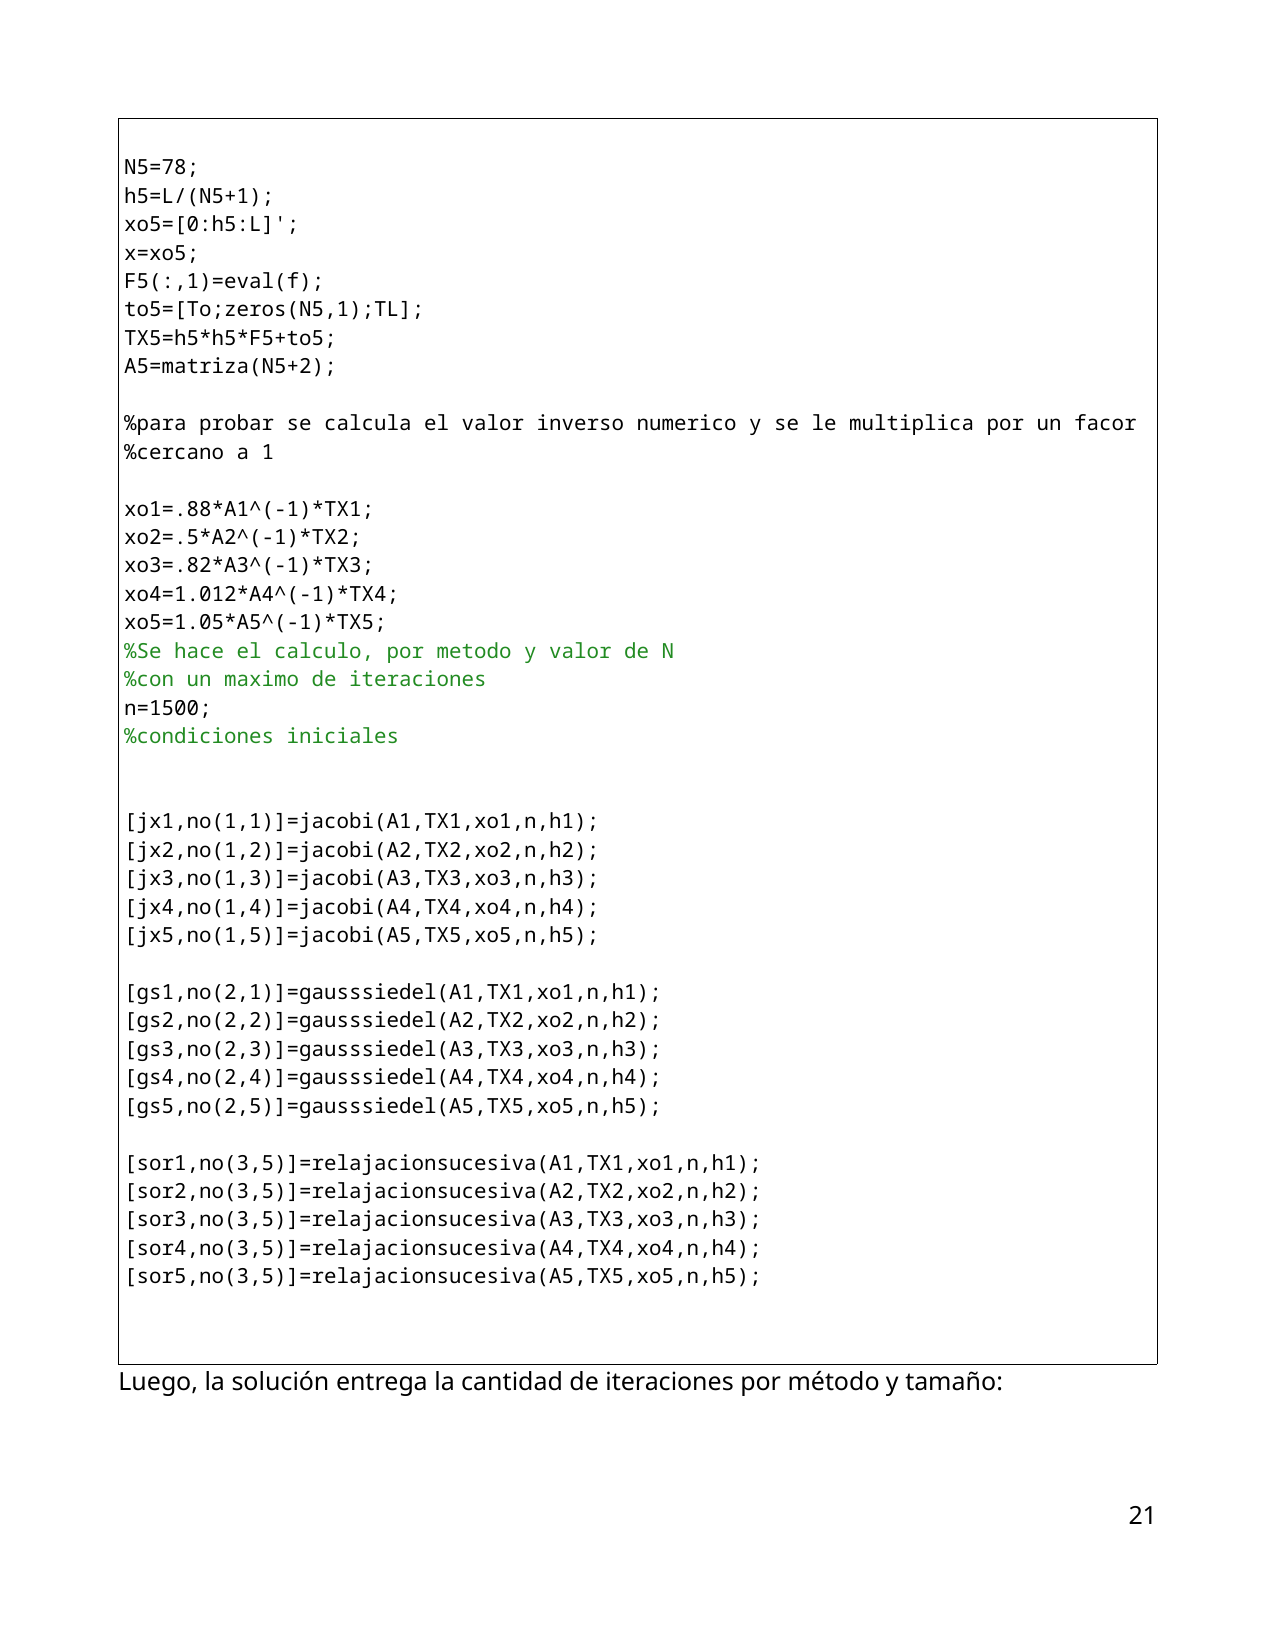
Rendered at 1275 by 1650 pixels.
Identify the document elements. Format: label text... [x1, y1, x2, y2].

table_header N5=78; h5=L/(N5+1); xo5=[0:h5:L]'; x=xo5; F5(:,1)=eval(f); to5=[To;zeros(N5,1);TL]; TX5=h5*h5*F5+to5; A5=matriza(N5+2); %para probar se calcula el valor inverso numerico y se le multiplica por un facor %cercano a 1 xo1=.88*A1^(-1)*TX1; xo2=.5*A2^(-1)*TX2; xo3=.82*A3^(-1)*TX3; xo4=1.012*A4^(-1)*TX4; xo5=1.05*A5^(-1)*TX5; %Se hace el calculo, por metodo y valor de N %con un maximo de iteraciones n=1500; %condiciones iniciales [jx1,no(1,1)]=jacobi(A1,TX1,xo1,n,h1); [jx2,no(1,2)]=jacobi(A2,TX2,xo2,n,h2); [jx3,no(1,3)]=jacobi(A3,TX3,xo3,n,h3); [jx4,no(1,4)]=jacobi(A4,TX4,xo4,n,h4); [jx5,no(1,5)]=jacobi(A5,TX5,xo5,n,h5); [gs1,no(2,1)]=gausssiedel(A1,TX1,xo1,n,h1); [gs2,no(2,2)]=gausssiedel(A2,TX2,xo2,n,h2); [gs3,no(2,3)]=gausssiedel(A3,TX3,xo3,n,h3); [gs4,no(2,4)]=gausssiedel(A4,TX4,xo4,n,h4); [gs5,no(2,5)]=gausssiedel(A5,TX5,xo5,n,h5); [sor1,no(3,5)]=relajacionsucesiva(A1,TX1,xo1,n,h1); [sor2,no(3,5)]=relajacionsucesiva(A2,TX2,xo2,n,h2); [sor3,no(3,5)]=relajacionsucesiva(A3,TX3,xo3,n,h3); [sor4,no(3,5)]=relajacionsucesiva(A4,TX4,xo4,n,h4); [sor5,no(3,5)]=relajacionsucesiva(A5,TX5,xo5,n,h5); [119, 119, 1157, 1364]
text Luego, la solución entrega la cantidad de iteraciones por método y tamaño: [118, 1365, 1157, 1398]
